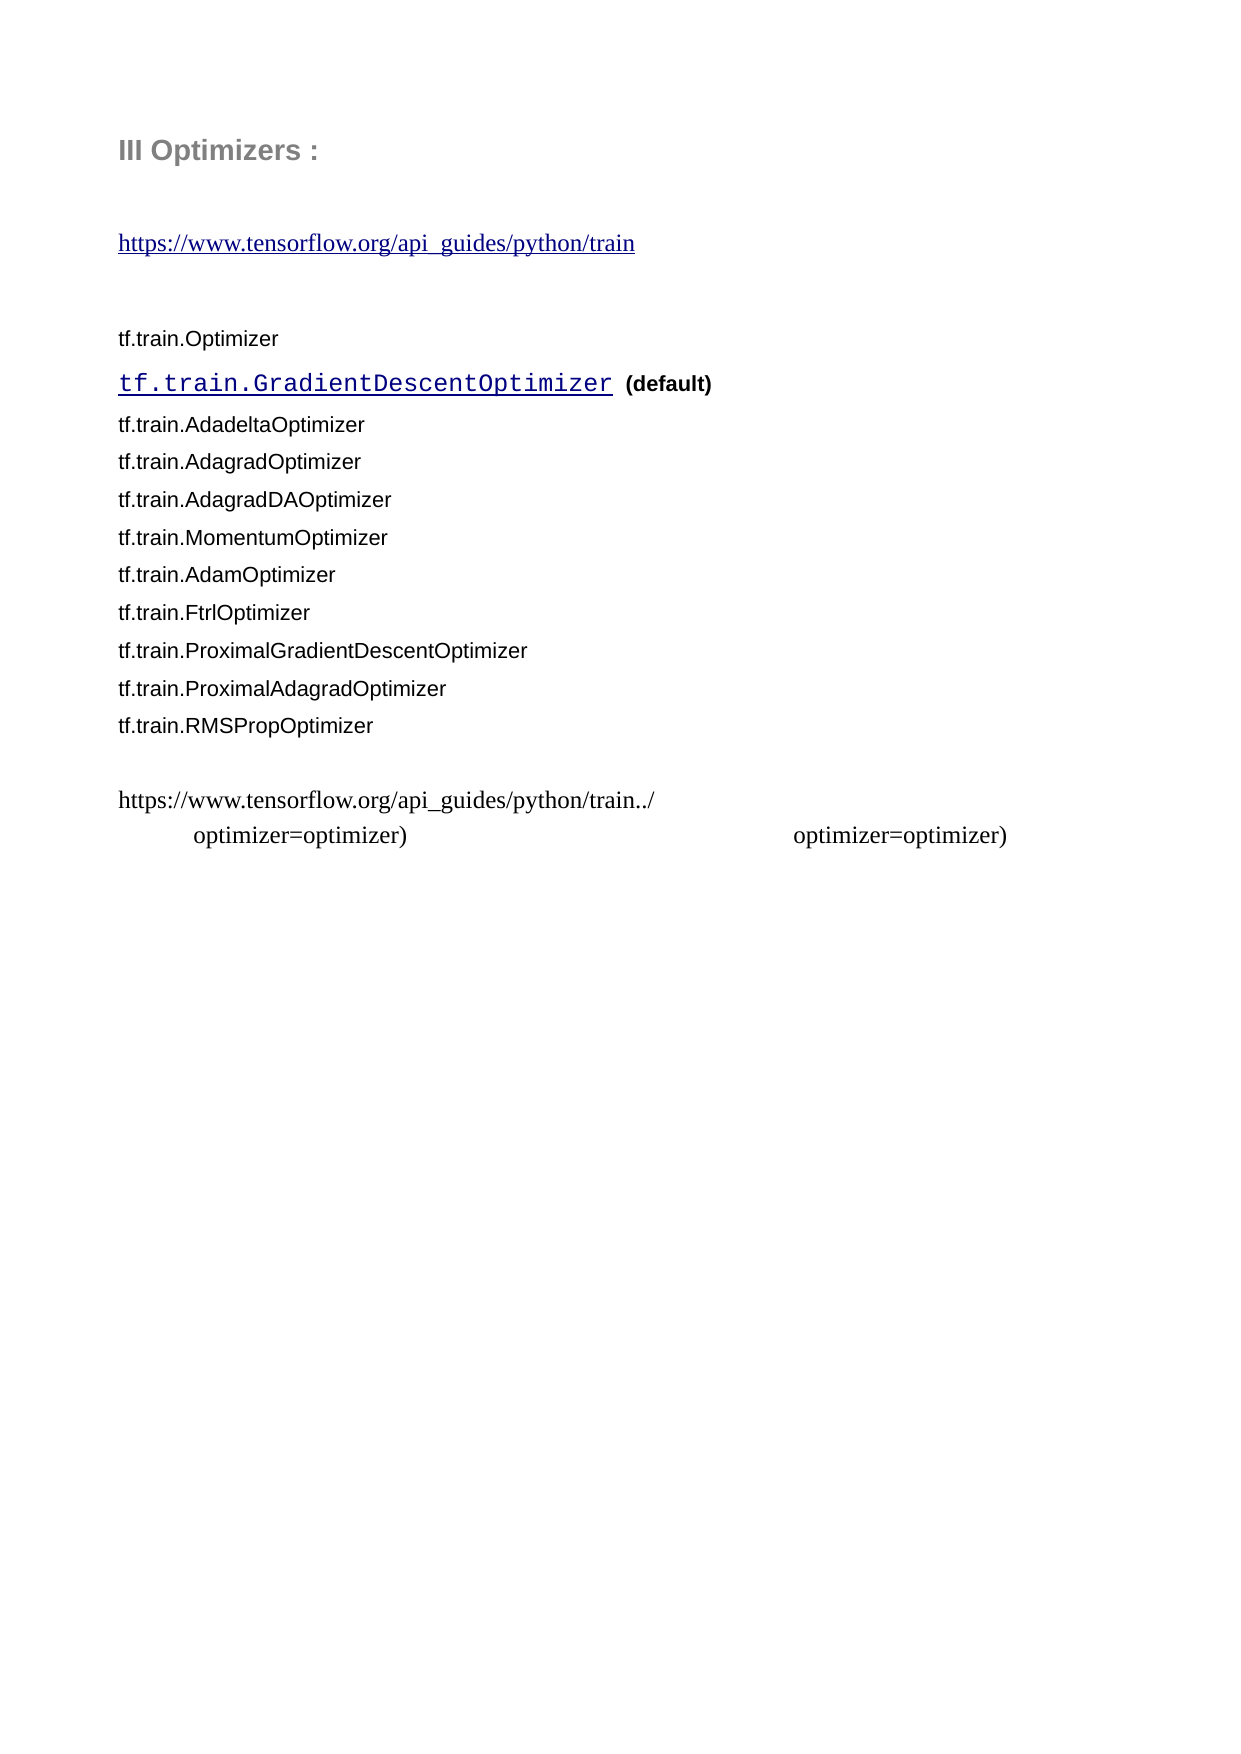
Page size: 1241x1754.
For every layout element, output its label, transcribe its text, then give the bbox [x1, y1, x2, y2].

list tf.train.AdamOptimizer [118, 562, 1122, 588]
subtitle III Optimizers : [118, 133, 1122, 166]
list tf.train.AdadeltaOptimizer [118, 412, 1122, 437]
list tf.train.GradientDescentOptimizer (default) [118, 371, 1122, 399]
text tf.train.Optimizer [118, 326, 1122, 351]
list tf.train.MomentumOptimizer [118, 525, 1122, 550]
list tf.train.ProximalGradientDescentOptimizer [118, 638, 1122, 663]
list tf.train.AdagradDAOptimizer [118, 487, 1122, 512]
list tf.train.RMSPropOptimizer [118, 713, 1122, 738]
list tf.train.AdagradOptimizer [118, 449, 1122, 474]
text https://www.tensorflow.org/api_guides/python/train [118, 228, 1122, 257]
text https://www.tensorflow.org/api_guides/python/train../ optimizer=optimizer) optimizer=optimizer) [118, 751, 1122, 849]
list tf.train.FtrlOptimizer [118, 600, 1122, 625]
list tf.train.ProximalAdagradOptimizer [118, 676, 1122, 701]
